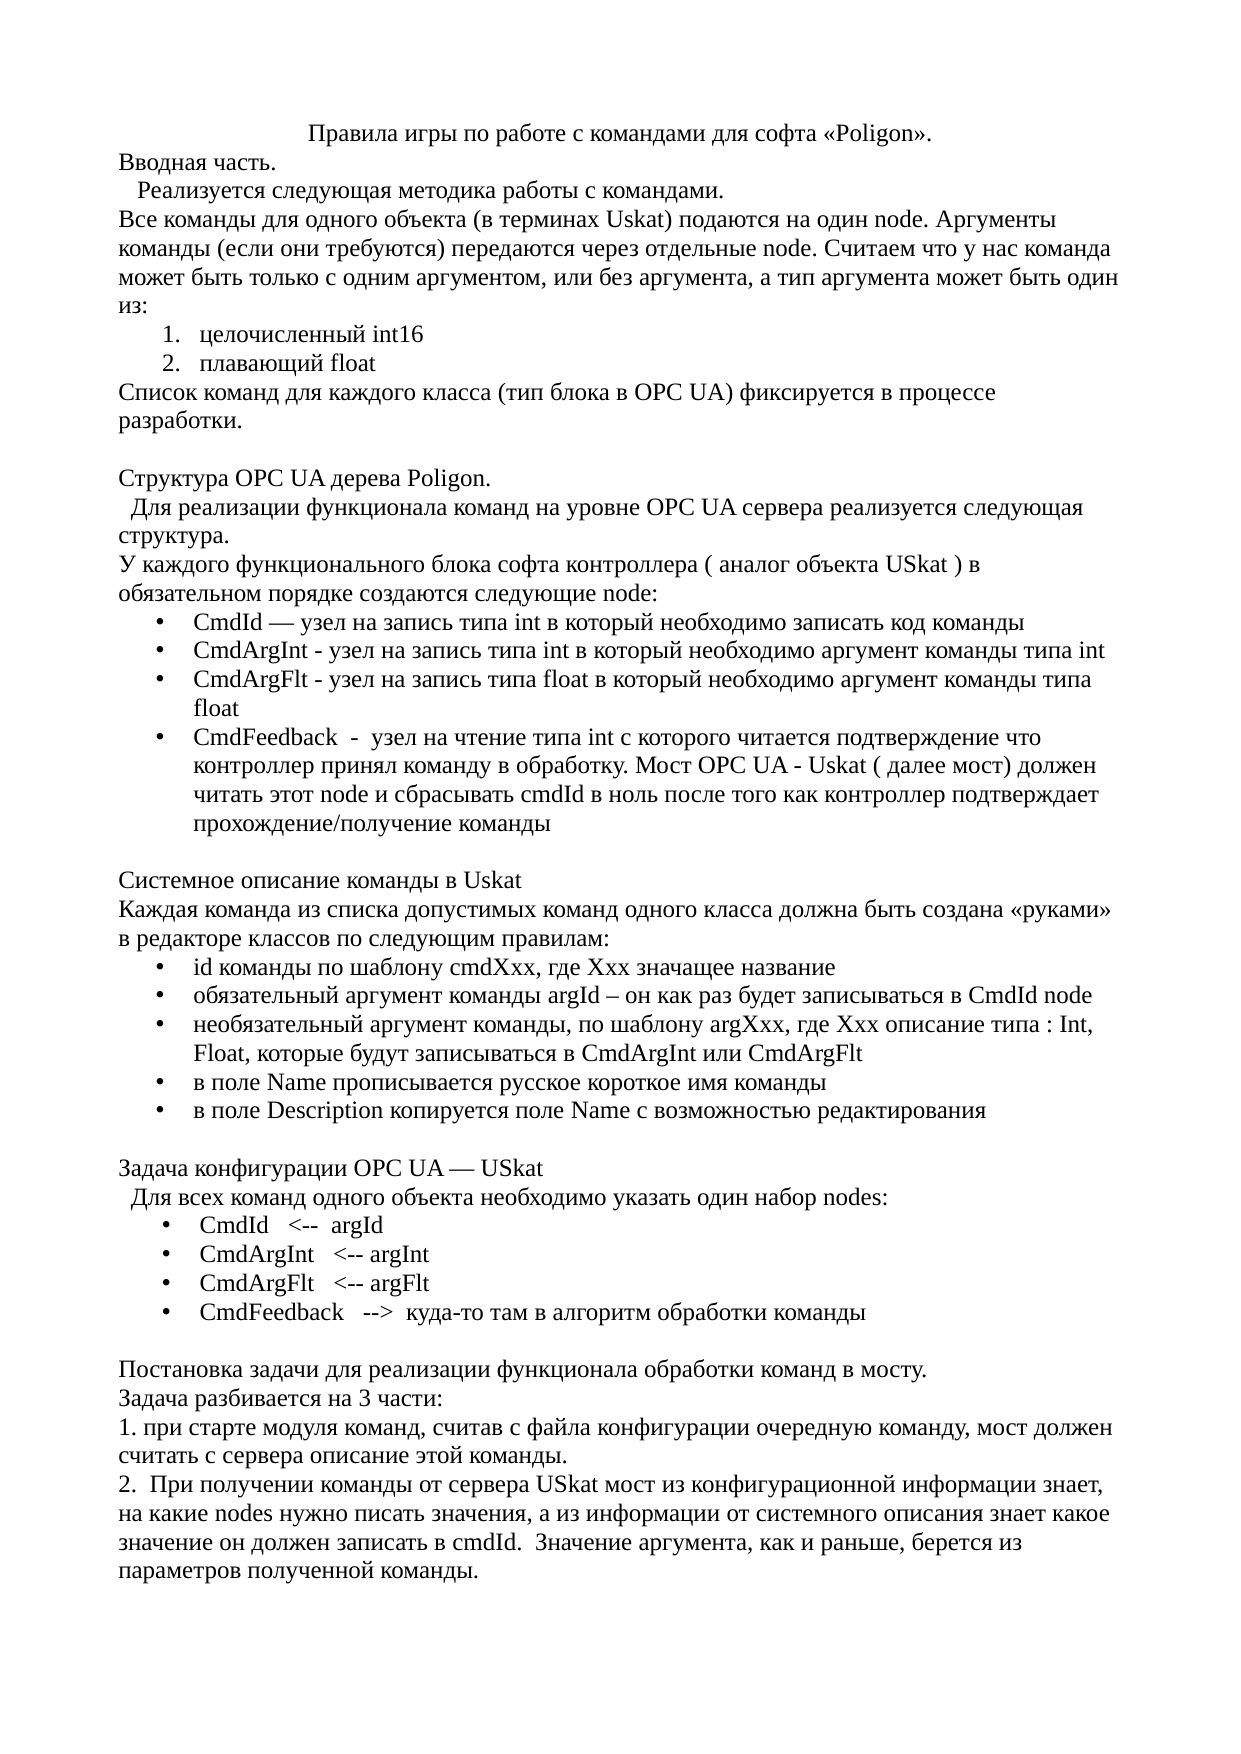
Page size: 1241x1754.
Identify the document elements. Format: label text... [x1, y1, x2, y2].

text Для всех команд одного объекта необходимо указать один набор nodes: [118, 1182, 1122, 1211]
text 1. при старте модуля команд, считав с файла конфигурации очередную команду, мост должен считать с сервера описание этой команды. [118, 1412, 1122, 1469]
list необязательный аргумент команды, по шаблону argXxx, где Xxx описание типа : Int, Float, которые будут записываться в CmdArgInt или CmdArgFlt [156, 1009, 1122, 1067]
list в поле Name прописывается русское короткое имя команды [156, 1067, 1122, 1096]
list CmdId — узел на запись типа int в который необходимо записать код команды [156, 607, 1122, 636]
list обязательный аргумент команды argId – он как раз будет записываться в CmdId node [156, 981, 1122, 1009]
text Задача конфигурации OPC UA — USkat [118, 1153, 1122, 1182]
text Вводная часть. [118, 147, 1122, 176]
text Постановка задачи для реализации функционала обработки команд в мосту. [118, 1354, 1122, 1383]
text 2. При получении команды от сервера USkat мост из конфигурационной информации знает, на какие nodes нужно писать значения, а из информации от системного описания знает какое значение он должен записать в cmdId. Значение аргумента, как и раньше, берется из параметров полученной команды. [118, 1469, 1122, 1584]
text Правила игры по работе с командами для софта «Poligon». [118, 118, 1122, 147]
text Все команды для одного объекта (в терминах Uskat) подаются на один node. Аргументы команды (если они требуются) передаются через отдельные node. Считаем что у нас команда может быть только с одним аргументом, или без аргумента, а тип аргумента может быть один из: [118, 204, 1122, 319]
list CmdArgFlt - узел на запись типа float в который необходимо аргумент команды типа float [156, 664, 1122, 722]
text Структура OPC UA дерева Poligon. [118, 463, 1122, 492]
list CmdArgInt - узел на запись типа int в который необходимо аргумент команды типа int [156, 636, 1122, 664]
list в поле Description копируется поле Name с возможностью редактирования [156, 1096, 1122, 1124]
list CmdFeedback --> куда-то там в алгоритм обработки команды [162, 1297, 1122, 1326]
text Список команд для каждого класса (тип блока в OPC UA) фиксируется в процессе разработки. [118, 377, 1122, 434]
list CmdArgInt <-- argInt [162, 1239, 1122, 1268]
text Реализуется следующая методика работы с командами. [118, 176, 1122, 204]
text Системное описание команды в Uskat [118, 866, 1122, 894]
list плавающий float [162, 348, 1122, 377]
text У каждого функционального блока софта контроллера ( аналог объекта USkat ) в обязательном порядке создаются следующие node: [118, 549, 1122, 607]
text Для реализации функционала команд на уровне OPC UA сервера реализуется следующая структура. [118, 492, 1122, 549]
list CmdFeedback - узел на чтение типа int с которого читается подтверждение что контроллер принял команду в обработку. Мост OPC UA - Uskat ( далее мост) должен читать этот node и сбрасывать cmdId в ноль после того как контроллер подтверждает прохождение/получение команды [156, 722, 1122, 837]
list id команды по шаблону cmdXxx, где Xxx значащее название [156, 952, 1122, 981]
list CmdId <-- argId [162, 1211, 1122, 1239]
list целочисленный int16 [162, 319, 1122, 348]
text Каждая команда из списка допустимых команд одного класса должна быть создана «руками» в редакторе классов по следующим правилам: [118, 894, 1122, 952]
list CmdArgFlt <-- argFlt [162, 1268, 1122, 1297]
text Задача разбивается на 3 части: [118, 1383, 1122, 1412]
